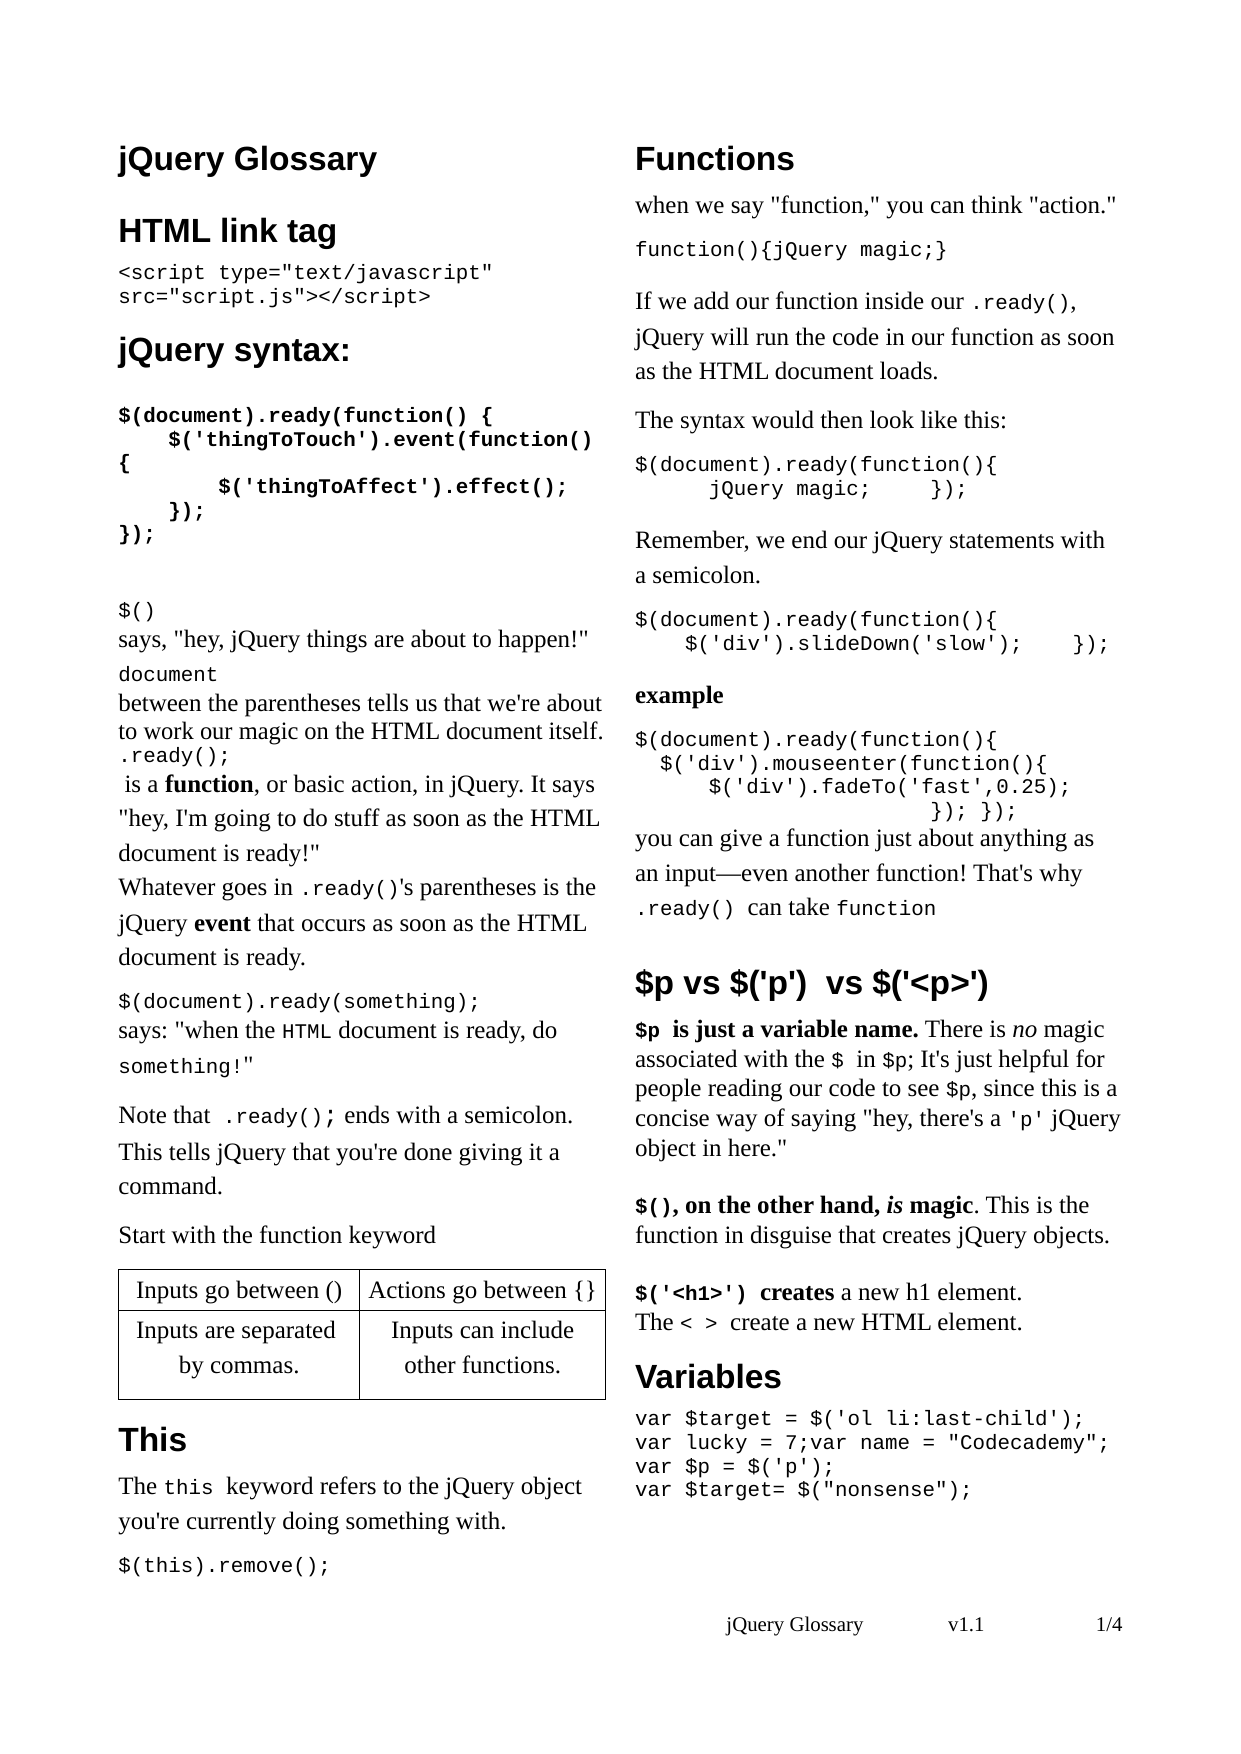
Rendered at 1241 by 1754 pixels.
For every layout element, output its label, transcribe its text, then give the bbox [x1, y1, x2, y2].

text $('<h1>') creates a new h1 element. [635, 1277, 1122, 1307]
text Note that .ready(); ends with a semicolon. This tells jQuery that you're done giving it a command. [118, 1100, 605, 1200]
subtitle Functions [635, 139, 1122, 178]
text var $target= $("nonsense"); [635, 1479, 1122, 1503]
subtitle This [118, 1420, 605, 1458]
subtitle Variables [635, 1357, 1122, 1396]
text $(this).remove(); [118, 1555, 605, 1579]
text is a function, or basic action, in jQuery. It says "hey, I'm going to do stuff as soon as the HTML document is ready!" [118, 769, 605, 867]
text $('thingToTouch').event(function() { [118, 429, 605, 476]
table_cell Inputs can include other functions. [360, 1311, 605, 1399]
text $('div').fadeTo('fast',0.25); [635, 776, 1122, 800]
table_cell Inputs are separated by commas. [119, 1311, 359, 1399]
text $(document).ready(function(){ [635, 609, 1122, 632]
subtitle jQuery Glossary [118, 139, 605, 178]
text $(), on the other hand, is magic. This is the function in disguise that creates jQuery objects. [635, 1190, 1122, 1248]
text when we say "function," you can think "action." [635, 190, 1122, 219]
text $('div').slideDown('slow'); }); [635, 632, 1122, 656]
text says: "when the HTML document is ready, do something!" [118, 1015, 605, 1080]
text document [118, 658, 605, 688]
table_header Inputs go between () [119, 1270, 359, 1309]
text $(document).ready(something); [118, 991, 605, 1015]
text }); [118, 523, 605, 547]
text }); [118, 499, 605, 523]
text }); }); [635, 800, 1122, 823]
subtitle jQuery syntax: [118, 330, 605, 369]
subtitle $p vs $('p') vs $('<p>') [635, 963, 1122, 1002]
text The this keyword refers to the jQuery object you're currently doing something with. [118, 1471, 605, 1535]
text var lucky = 7;var name = "Codecademy"; [635, 1432, 1122, 1456]
text you can give a function just about anything as an input—even another function! That's why .ready() can take function [635, 823, 1122, 922]
text The syntax would then look like this: [635, 405, 1122, 434]
text $(document).ready(function() { [118, 405, 605, 429]
text $(document).ready(function(){ [635, 729, 1122, 752]
text The < > create a new HTML element. [635, 1307, 1122, 1336]
text says, "hey, jQuery things are about to happen!" [118, 624, 605, 652]
text If we add our function inside our .ready(), jQuery will run the code in our function as soon as the HTML document loads. [635, 286, 1122, 385]
text var $target = $('ol li:last-child'); [635, 1408, 1122, 1432]
text between the parentheses tells us that we're about to work our magic on the HTML document itself. [118, 688, 605, 745]
text $('thingToAffect').effect(); [118, 476, 605, 499]
text $(document).ready(function(){ [635, 454, 1122, 478]
text example [635, 680, 1122, 708]
text Start with the function keyword [118, 1220, 605, 1249]
text $('div').mouseenter(function(){ [635, 752, 1122, 776]
subtitle HTML link tag [118, 211, 605, 249]
text $() [118, 600, 605, 624]
text <script type="text/javascript" src="script.js"></script> [118, 262, 605, 309]
table_header Actions go between {} [360, 1270, 605, 1309]
text jQuery magic; }); [635, 478, 1122, 502]
text $p is just a variable name. There is no magic associated with the $ in $p; It's just helpful for people reading our code to see $p, since this is a concise way of saying "hey, there's a 'p' jQuery object in here." [635, 1014, 1122, 1161]
text .ready(); [118, 745, 605, 769]
text function(){jQuery magic;} [635, 239, 1122, 263]
text var $p = $('p'); [635, 1456, 1122, 1479]
text Remember, we end our jQuery statements with a semicolon. [635, 525, 1122, 588]
text Whatever goes in .ready()'s parentheses is the jQuery event that occurs as soon as the HTML document is ready. [118, 872, 605, 971]
